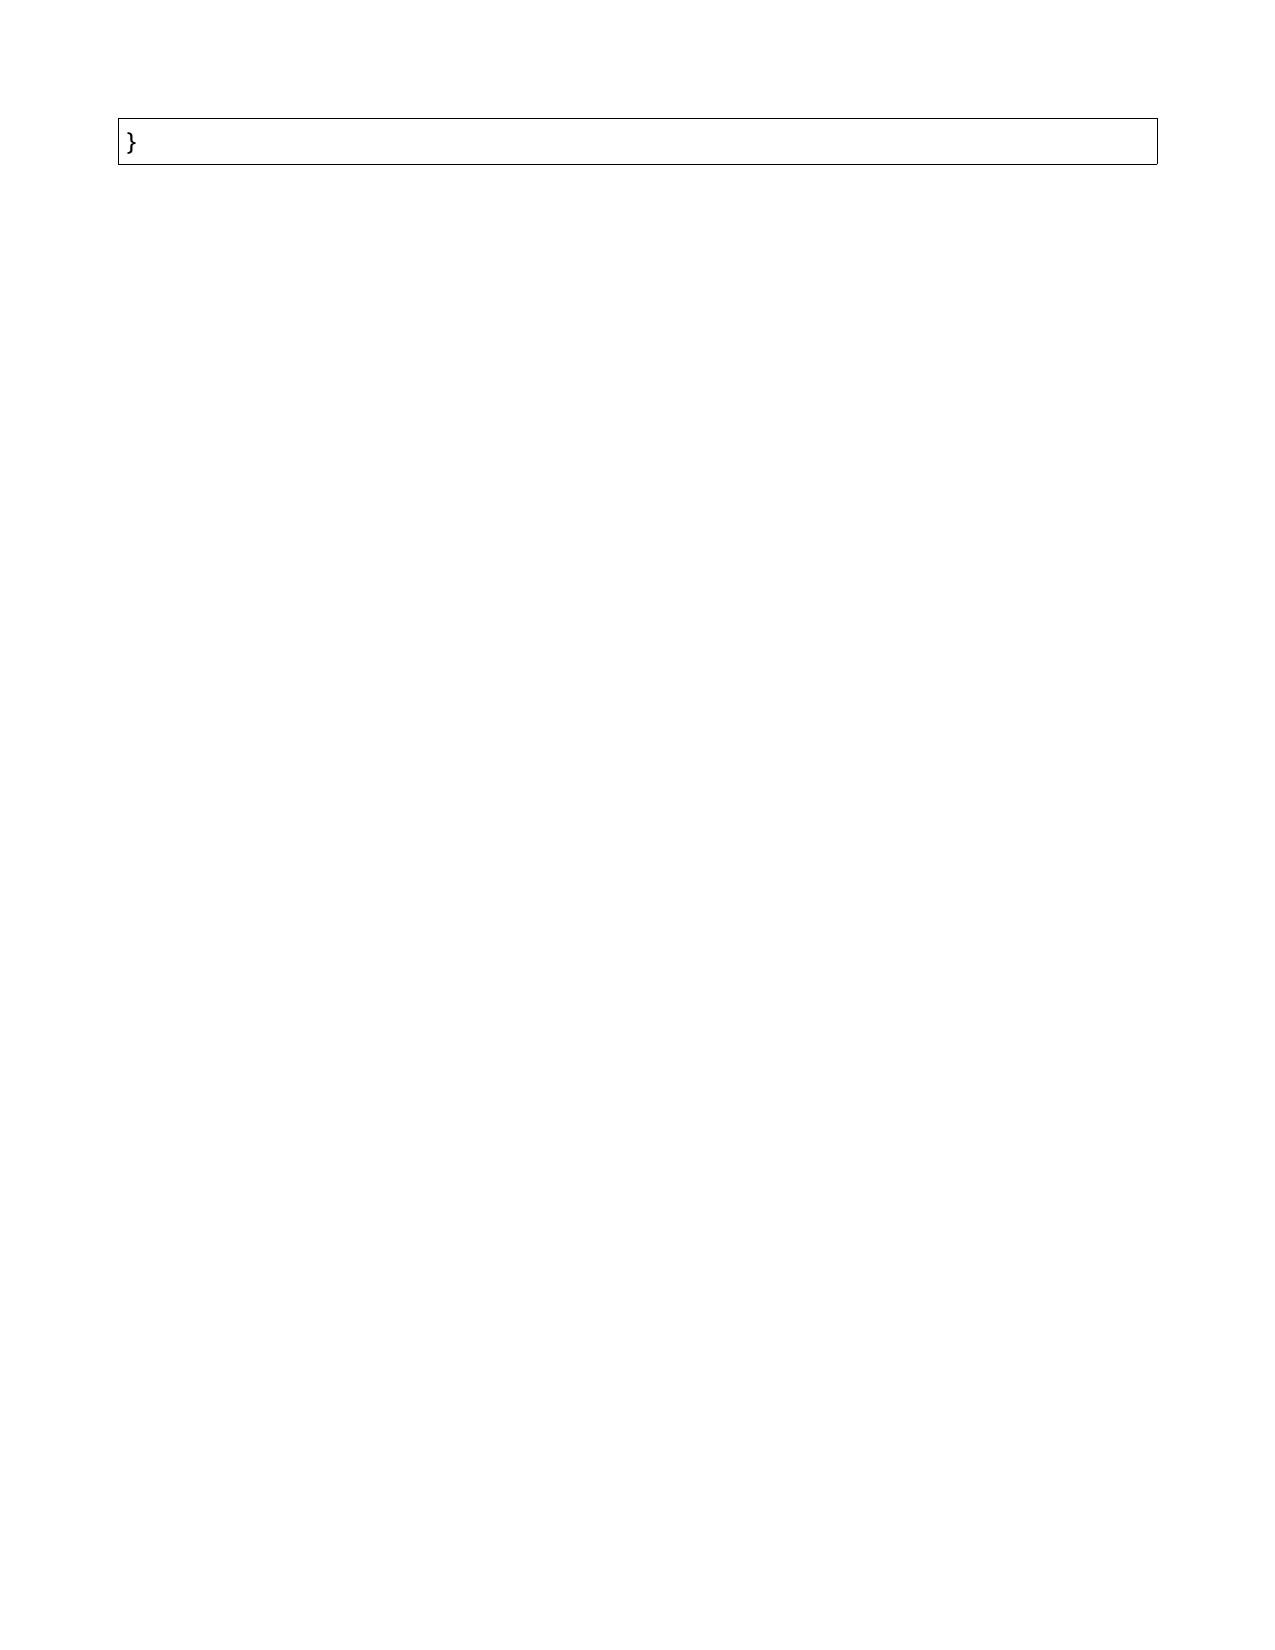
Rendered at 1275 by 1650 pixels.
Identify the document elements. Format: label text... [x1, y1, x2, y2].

table_cell } [119, 119, 1157, 164]
